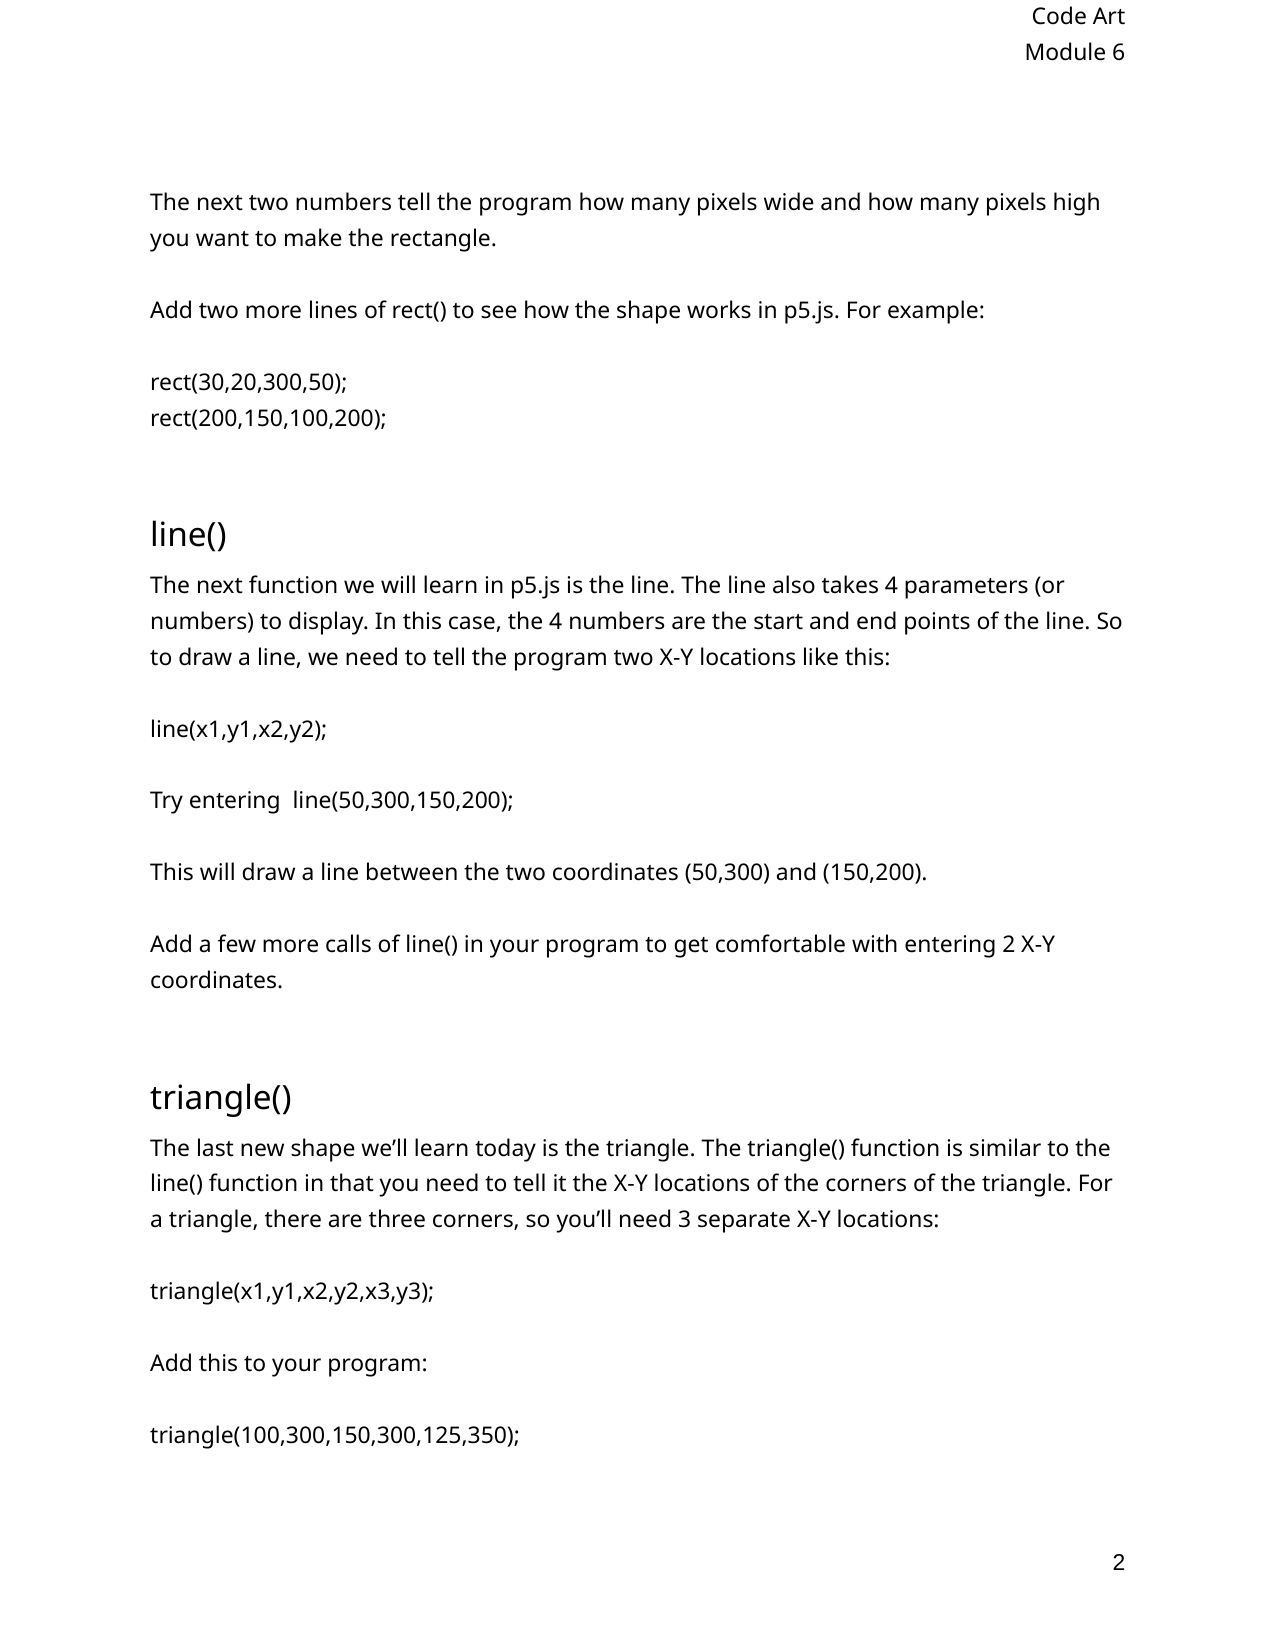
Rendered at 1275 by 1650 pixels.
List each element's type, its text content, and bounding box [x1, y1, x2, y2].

text rect(30,20,300,50); [150, 366, 1125, 397]
text line(x1,y1,x2,y2); [150, 713, 1125, 744]
text Add this to your program: [150, 1347, 1125, 1378]
text This will draw a line between the two coordinates (50,300) and (150,200). [150, 856, 1125, 888]
text The next function we will learn in p5.js is the line. The line also takes 4 parameters (or numbers) to display. In this case, the 4 numbers are the start and end points of the line. So to draw a line, we need to tell the program two X-Y locations like this: [150, 569, 1125, 672]
text Try entering line(50,300,150,200); [150, 784, 1125, 816]
text The next two numbers tell the program how many pixels wide and how many pixels high you want to make the rectangle. [150, 186, 1125, 253]
text triangle(x1,y1,x2,y2,x3,y3); [150, 1275, 1125, 1306]
text triangle(100,300,150,300,125,350); [150, 1419, 1125, 1450]
text The last new shape we’ll learn today is the triangle. The triangle() function is similar to the line() function in that you need to tell it the X-Y locations of the corners of the triangle. For a triangle, there are three corners, so you’ll need 3 separate X-Y locations: [150, 1131, 1125, 1234]
text rect(200,150,100,200); [150, 402, 1125, 433]
text Add a few more calls of line() in your program to get comfortable with entering 2 X-Y coordinates. [150, 928, 1125, 995]
text Add two more lines of rect() to see how the shape works in p5.js. For example: [150, 294, 1125, 325]
subtitle line() [150, 511, 1125, 556]
subtitle triangle() [150, 1073, 1125, 1119]
